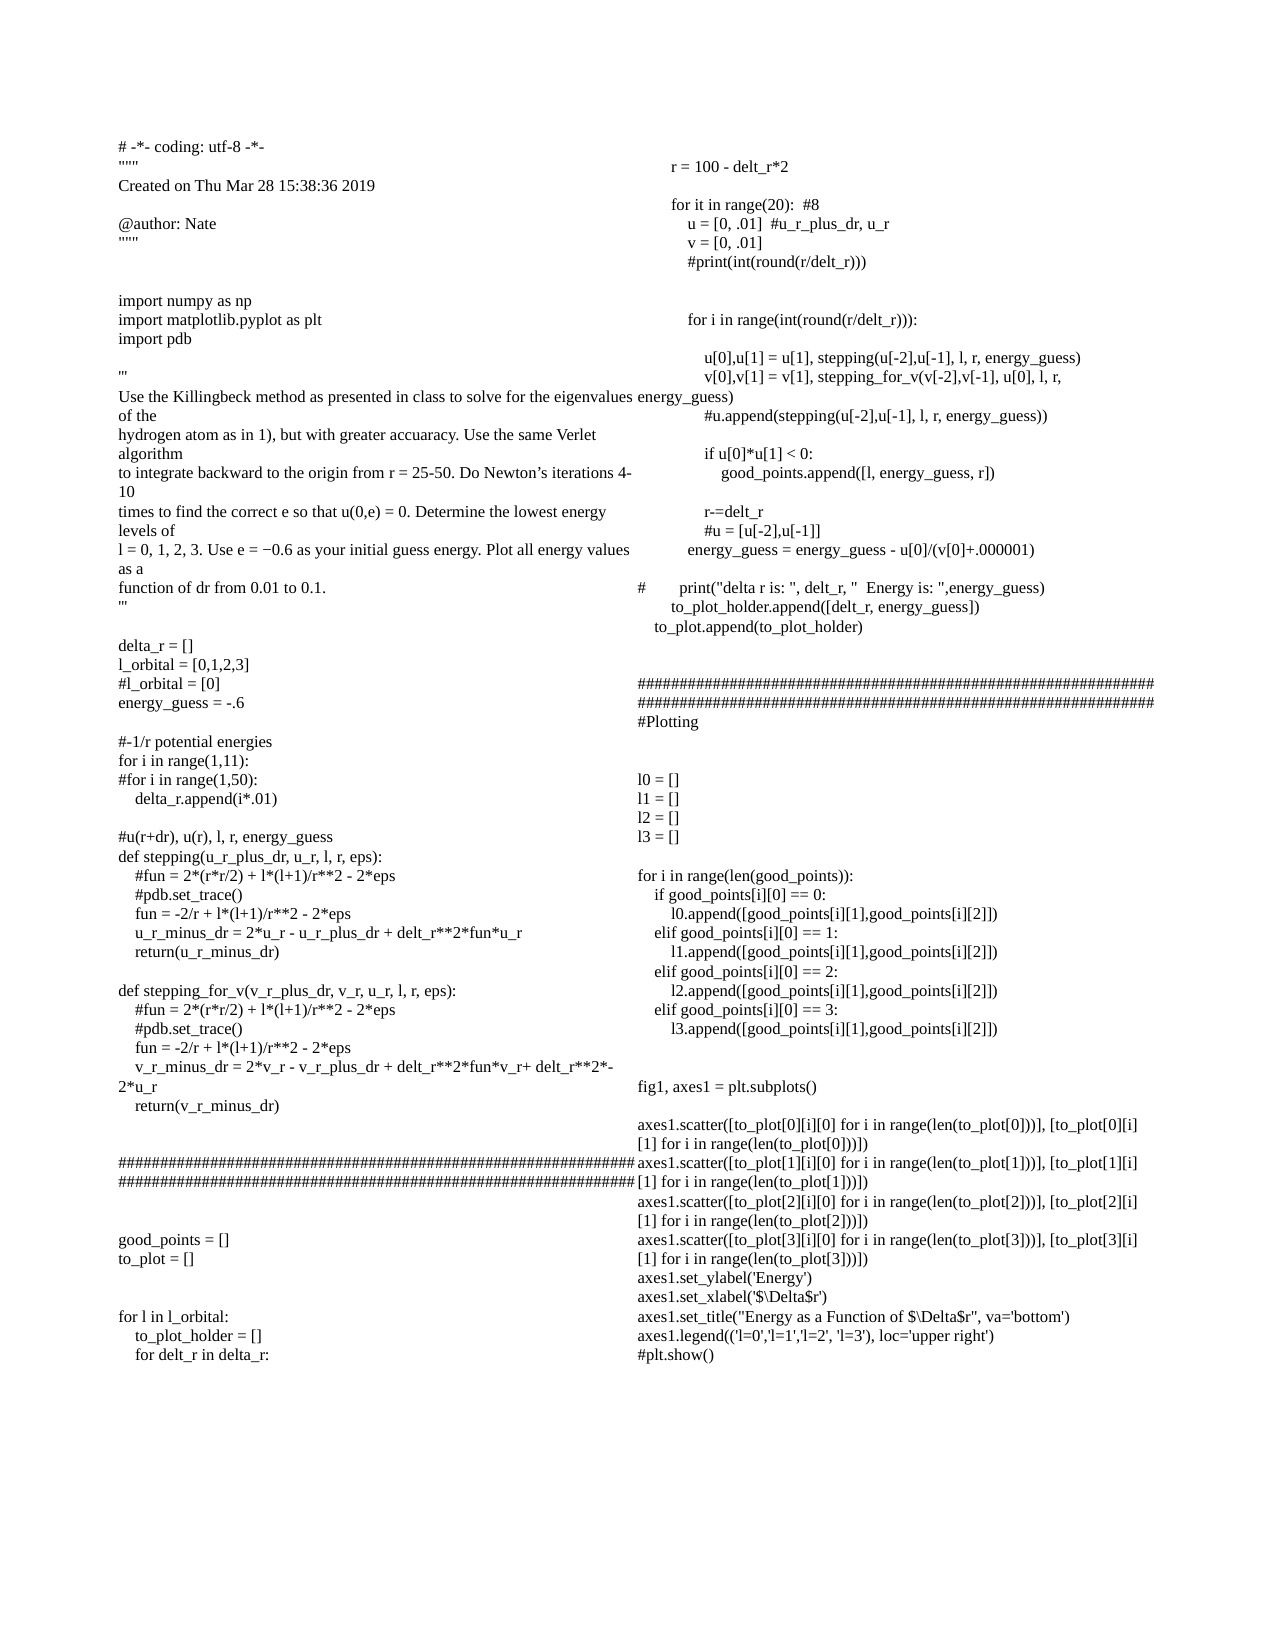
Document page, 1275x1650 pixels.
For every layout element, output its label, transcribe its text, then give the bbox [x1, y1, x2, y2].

text axes1.legend(('l=0','l=1','l=2', 'l=3'), loc='upper right') [637, 1326, 1157, 1345]
text good_points.append([l, energy_guess, r]) [637, 463, 1157, 482]
text u[0],u[1] = u[1], stepping(u[-2],u[-1], l, r, energy_guess) [637, 348, 1157, 367]
text #u.append(stepping(u[-2],u[-1], l, r, energy_guess)) [637, 406, 1157, 425]
text delta_r = [] [118, 636, 637, 655]
text axes1.set_ylabel('Energy') [637, 1268, 1157, 1287]
text #fun = 2*(r*r/2) + l*(l+1)/r**2 - 2*eps [118, 1000, 637, 1019]
text for delt_r in delta_r: [118, 1345, 637, 1364]
text #for i in range(1,50): [118, 770, 637, 789]
text good_points = [] [118, 1230, 637, 1249]
text u_r_minus_dr = 2*u_r - u_r_plus_dr + delt_r**2*fun*u_r [118, 923, 637, 942]
text return(v_r_minus_dr) [118, 1096, 637, 1115]
text for i in range(int(round(r/delt_r))): [637, 310, 1157, 329]
text r-=delt_r [637, 501, 1157, 521]
text axes1.scatter([to_plot[3][i][0] for i in range(len(to_plot[3]))], [to_plot[3][i][1] for i in range(len(to_plot[3]))]) [637, 1230, 1157, 1268]
text #Plotting [637, 712, 1157, 731]
text def stepping_for_v(v_r_plus_dr, v_r, u_r, l, r, eps): [118, 981, 637, 1000]
text elif good_points[i][0] == 3: [637, 1000, 1157, 1019]
text #fun = 2*(r*r/2) + l*(l+1)/r**2 - 2*eps [118, 866, 637, 885]
text for l in l_orbital: [118, 1306, 637, 1326]
text ############################################################## [118, 1153, 637, 1172]
text fun = -2/r + l*(l+1)/r**2 - 2*eps [118, 1038, 637, 1057]
text #l_orbital = [0] [118, 674, 637, 693]
text l_orbital = [0,1,2,3] [118, 655, 637, 674]
text elif good_points[i][0] == 1: [637, 923, 1157, 942]
text for it in range(20): #8 [637, 195, 1157, 214]
text Created on Thu Mar 28 15:38:36 2019 [118, 176, 637, 195]
text ############################################################## [637, 674, 1157, 693]
text times to find the correct e so that u(0,e) = 0. Determine the lowest energy levels of [118, 501, 637, 540]
text elif good_points[i][0] == 2: [637, 961, 1157, 981]
text to_plot = [] [118, 1249, 637, 1268]
text def stepping(u_r_plus_dr, u_r, l, r, eps): [118, 846, 637, 866]
text ############################################################## [118, 1172, 637, 1191]
text fun = -2/r + l*(l+1)/r**2 - 2*eps [118, 904, 637, 923]
text # print("delta r is: ", delt_r, " Energy is: ",energy_guess) [637, 578, 1157, 597]
text Use the Killingbeck method as presented in class to solve for the eigenvalues of the [118, 386, 637, 425]
text hydrogen atom as in 1), but with greater accuaracy. Use the same Verlet algorithm [118, 425, 637, 463]
text l1 = [] [637, 789, 1157, 808]
text """ [118, 233, 637, 252]
text function of dr from 0.01 to 0.1. [118, 578, 637, 597]
text #-1/r potential energies [118, 731, 637, 751]
text l0.append([good_points[i][1],good_points[i][2]]) [637, 904, 1157, 923]
text delta_r.append(i*.01) [118, 789, 637, 808]
text axes1.set_title("Energy as a Function of $\Delta$r", va='bottom') [637, 1306, 1157, 1326]
text to_plot_holder.append([delt_r, energy_guess]) [637, 597, 1157, 616]
text return(u_r_minus_dr) [118, 942, 637, 961]
text # -*- coding: utf-8 -*- [118, 137, 637, 156]
text if u[0]*u[1] < 0: [637, 444, 1157, 463]
text l3.append([good_points[i][1],good_points[i][2]]) [637, 1019, 1157, 1038]
text import matplotlib.pyplot as plt [118, 310, 637, 329]
text u = [0, .01] #u_r_plus_dr, u_r [637, 214, 1157, 233]
text #plt.show() [637, 1345, 1157, 1364]
text #u = [u[-2],u[-1]] [637, 521, 1157, 540]
text fig1, axes1 = plt.subplots() [637, 1076, 1157, 1096]
text to_plot_holder = [] [118, 1326, 637, 1345]
text l2.append([good_points[i][1],good_points[i][2]]) [637, 981, 1157, 1000]
text v_r_minus_dr = 2*v_r - v_r_plus_dr + delt_r**2*fun*v_r+ delt_r**2*-2*u_r [118, 1057, 637, 1096]
text #pdb.set_trace() [118, 885, 637, 904]
text energy_guess = energy_guess - u[0]/(v[0]+.000001) [637, 540, 1157, 559]
text #print(int(round(r/delt_r))) [637, 252, 1157, 271]
text ''' [118, 367, 637, 386]
text for i in range(1,11): [118, 751, 637, 770]
text ############################################################## [637, 693, 1157, 712]
text axes1.scatter([to_plot[0][i][0] for i in range(len(to_plot[0]))], [to_plot[0][i][1] for i in range(len(to_plot[0]))]) [637, 1115, 1157, 1153]
text @author: Nate [118, 214, 637, 233]
text to_plot.append(to_plot_holder) [637, 616, 1157, 636]
text v = [0, .01] [637, 233, 1157, 252]
text if good_points[i][0] == 0: [637, 885, 1157, 904]
text l3 = [] [637, 827, 1157, 846]
text l1.append([good_points[i][1],good_points[i][2]]) [637, 942, 1157, 961]
text l0 = [] [637, 770, 1157, 789]
text axes1.scatter([to_plot[2][i][0] for i in range(len(to_plot[2]))], [to_plot[2][i][1] for i in range(len(to_plot[2]))]) [637, 1191, 1157, 1230]
text energy_guess = -.6 [118, 693, 637, 712]
text to integrate backward to the origin from r = 25-50. Do Newton’s iterations 4-10 [118, 463, 637, 501]
text import numpy as np [118, 291, 637, 310]
text """ [118, 156, 637, 176]
text axes1.scatter([to_plot[1][i][0] for i in range(len(to_plot[1]))], [to_plot[1][i][1] for i in range(len(to_plot[1]))]) [637, 1153, 1157, 1191]
text v[0],v[1] = v[1], stepping_for_v(v[-2],v[-1], u[0], l, r, energy_guess) [637, 367, 1157, 406]
text #u(r+dr), u(r), l, r, energy_guess [118, 827, 637, 846]
text axes1.set_xlabel('$\Delta$r') [637, 1287, 1157, 1306]
text r = 100 - delt_r*2 [637, 156, 1157, 176]
text l = 0, 1, 2, 3. Use e = −0.6 as your initial guess energy. Plot all energy values as a [118, 540, 637, 578]
text ''' [118, 597, 637, 616]
text #pdb.set_trace() [118, 1019, 637, 1038]
text l2 = [] [637, 808, 1157, 827]
text for i in range(len(good_points)): [637, 866, 1157, 885]
text import pdb [118, 329, 637, 348]
